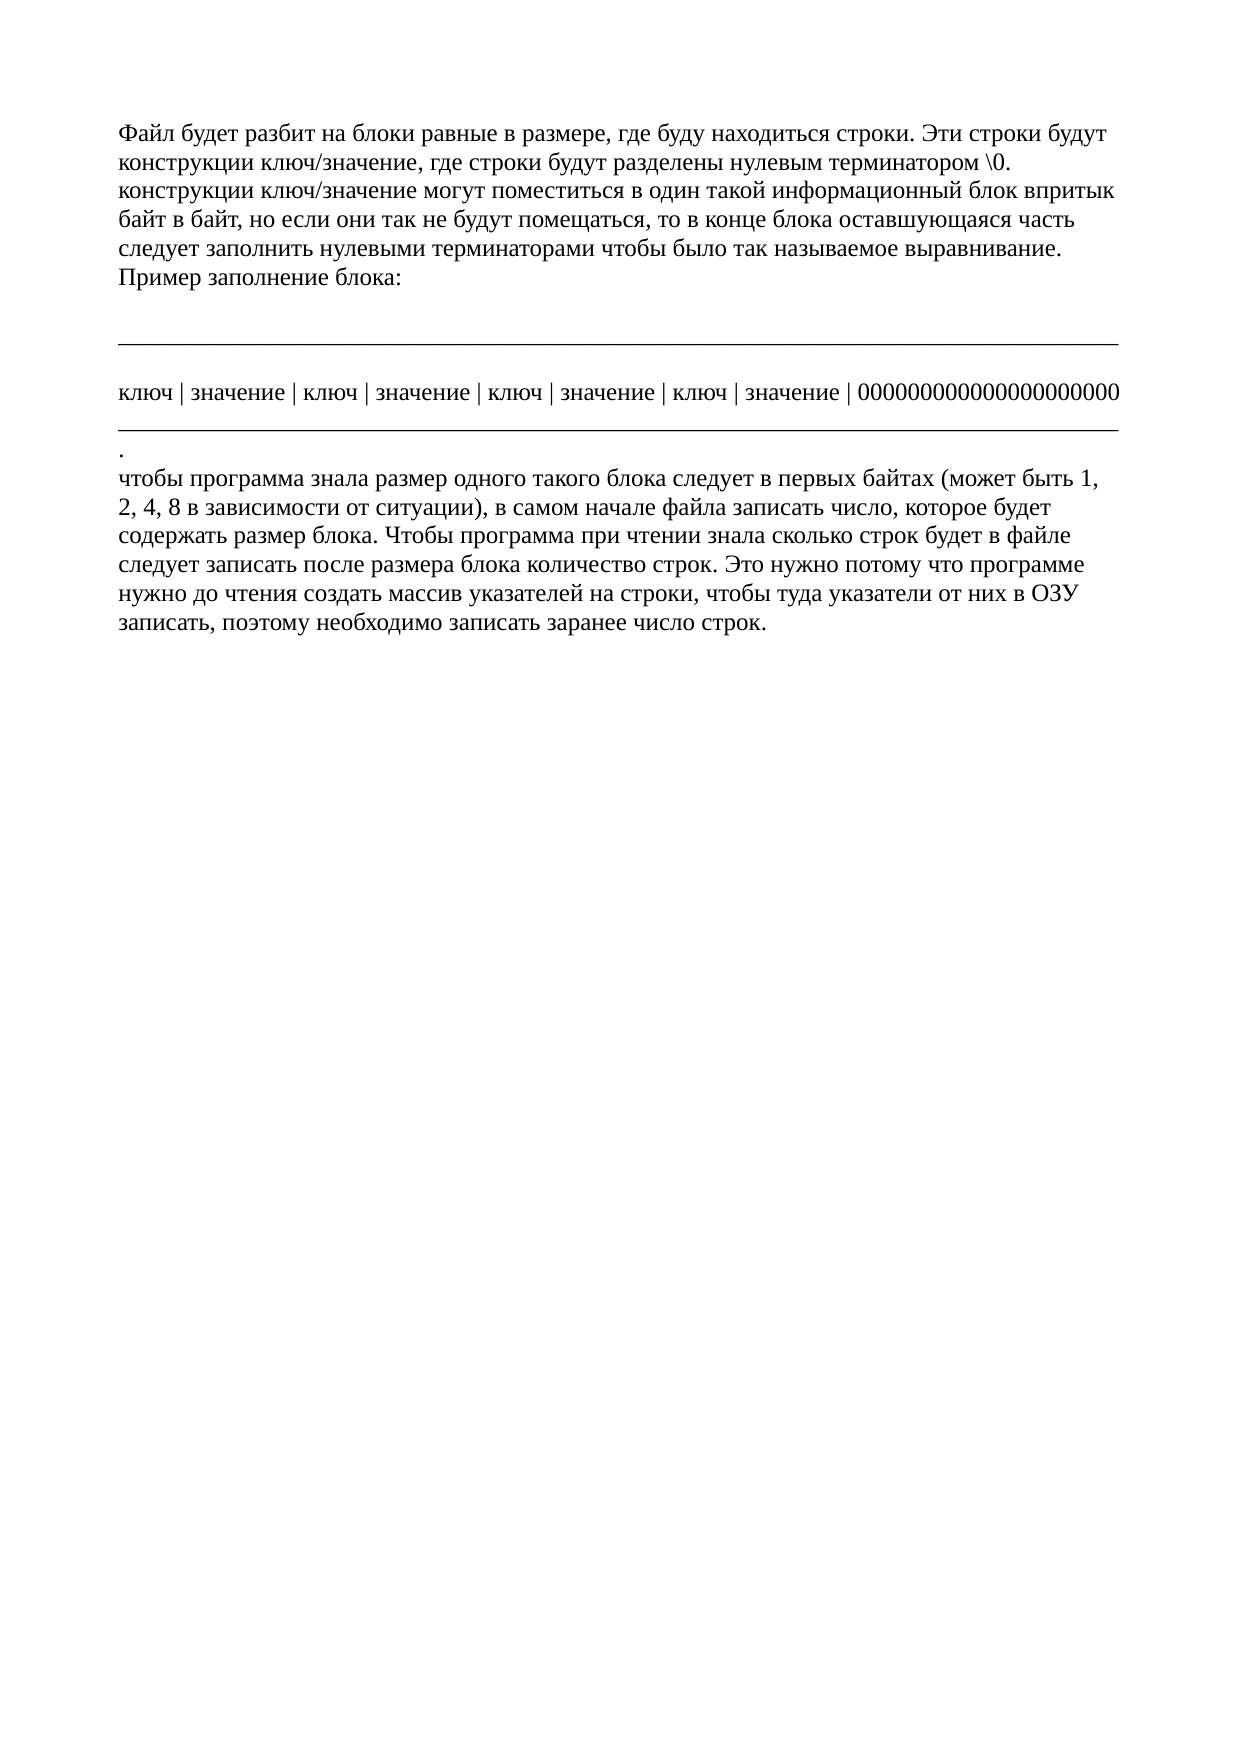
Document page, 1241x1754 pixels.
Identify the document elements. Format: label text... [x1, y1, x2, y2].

text ________________________________________________________________________________ [118, 406, 1122, 434]
text чтобы программа знала размер одного такого блока следует в первых байтах (может быть 1, 2, 4, 8 в зависимости от ситуации), в самом начале файла записать число, которое будет содержать размер блока. Чтобы программа при чтении знала сколько строк будет в файле следует записать после размера блока количество строк. Это нужно потому что программе нужно до чтения создать массив указателей на строки, чтобы туда указатели от них в ОЗУ записать, поэтому необходимо записать заранее число строк. [118, 463, 1122, 636]
text Файл будет разбит на блоки равные в размере, где буду находиться строки. Эти строки будут конструкции ключ/значение, где строки будут разделены нулевым терминатором \0. конструкции ключ/значение могут поместиться в один такой информационный блок впритык байт в байт, но если они так не будут помещаться, то в конце блока оставшующаяся часть следует заполнить нулевыми терминаторами чтобы было так называемое выравнивание. Пример заполнение блока: [118, 118, 1122, 291]
text ключ | значение | ключ | значение | ключ | значение | ключ | значение | 000000000000000000000 [118, 377, 1122, 406]
text . [118, 434, 1122, 463]
text ________________________________________________________________________________ [118, 319, 1122, 348]
